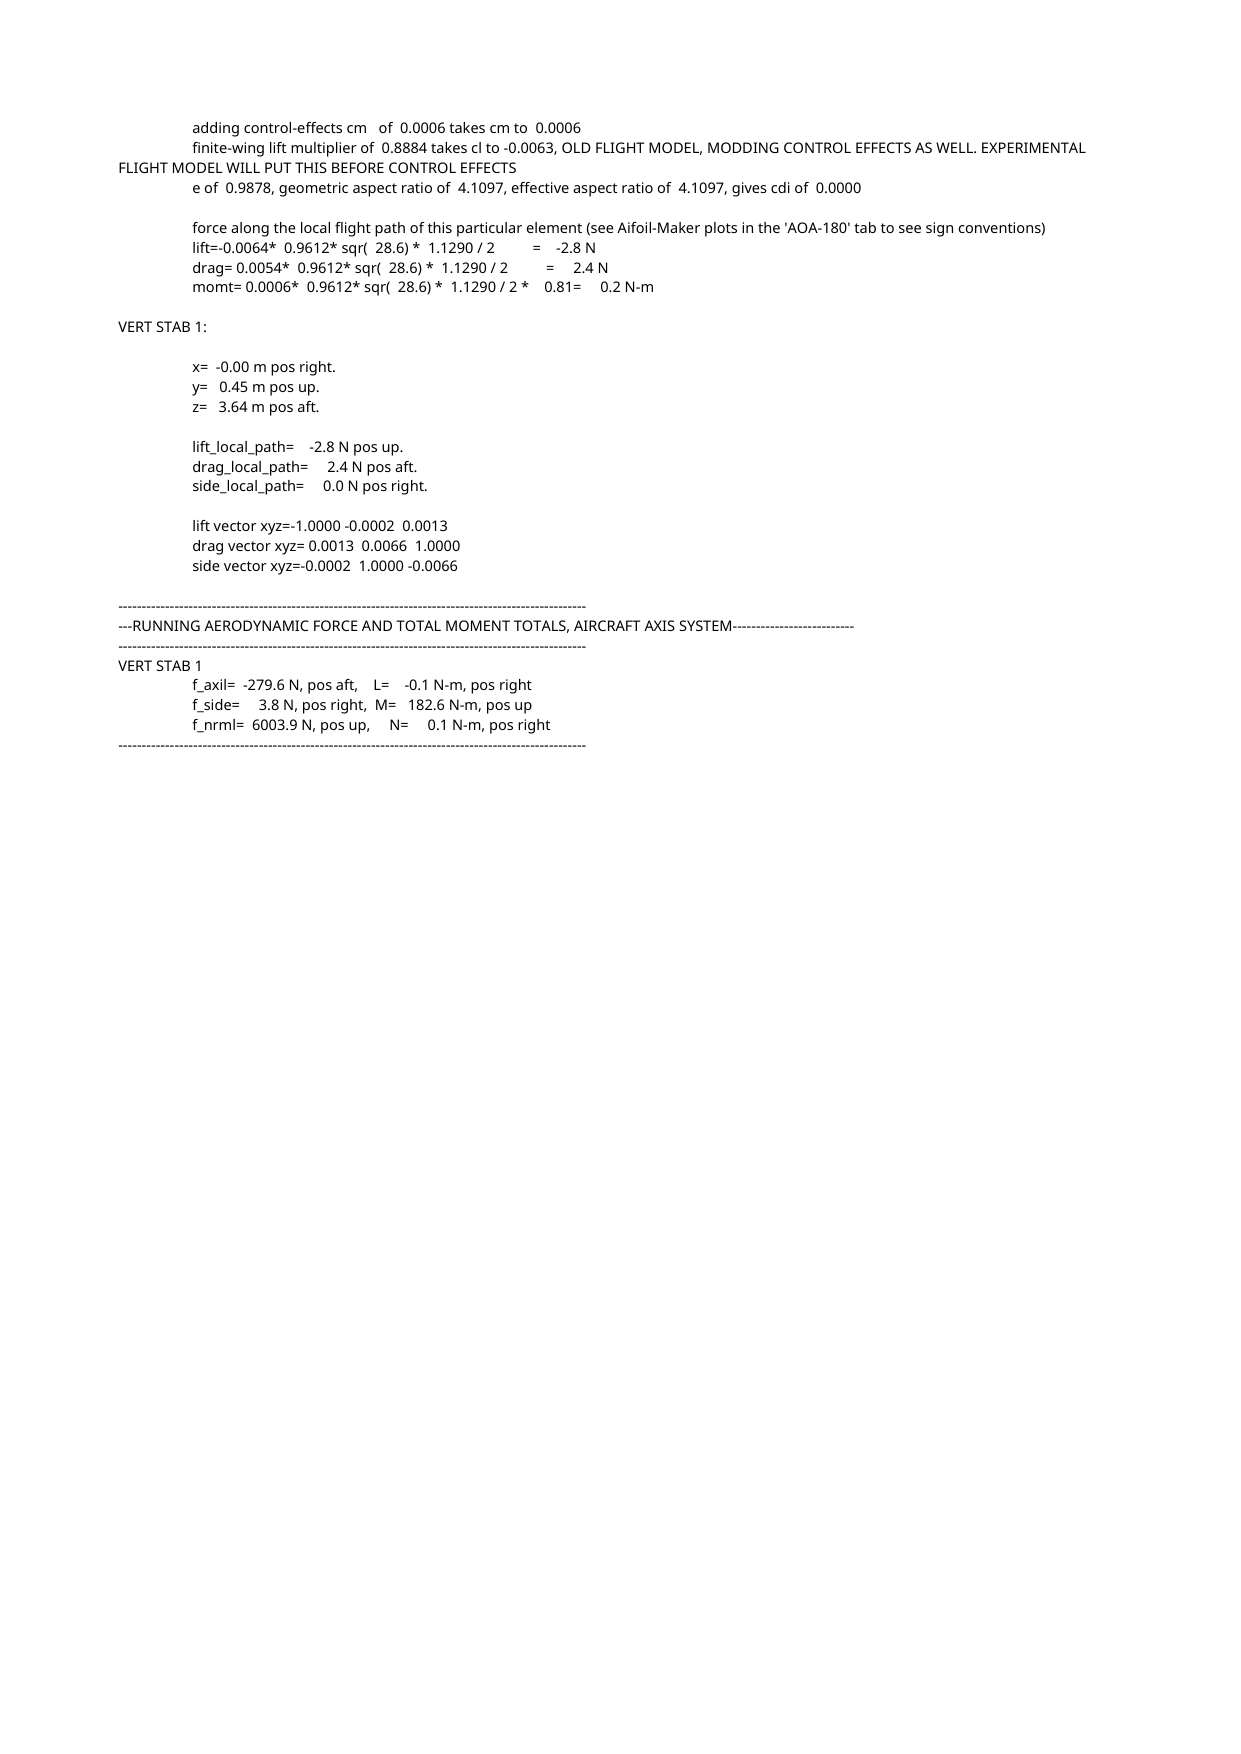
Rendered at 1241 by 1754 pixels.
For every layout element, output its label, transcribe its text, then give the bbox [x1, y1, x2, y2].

text side_local_path= 0.0 N pos right. [118, 476, 1122, 496]
text ---RUNNING AERODYNAMIC FORCE AND TOTAL MOMENT TOTALS, AIRCRAFT AXIS SYSTEM-------------------------- [118, 616, 1122, 635]
text VERT STAB 1: [118, 317, 1122, 337]
text finite-wing lift multiplier of 0.8884 takes cl to -0.0063, OLD FLIGHT MODEL, MODDING CONTROL EFFECTS AS WELL. EXPERIMENTAL FLIGHT MODEL WILL PUT THIS BEFORE CONTROL EFFECTS [118, 138, 1122, 178]
text adding control-effects cm of 0.0006 takes cm to 0.0006 [118, 118, 1122, 138]
text force along the local flight path of this particular element (see Aifoil-Maker plots in the 'AOA-180' tab to see sign conventions) [118, 218, 1122, 237]
text y= 0.45 m pos up. [118, 377, 1122, 397]
text f_axil= -279.6 N, pos aft, L= -0.1 N-m, pos right [118, 675, 1122, 695]
text drag= 0.0054* 0.9612* sqr( 28.6) * 1.1290 / 2 = 2.4 N [118, 257, 1122, 277]
text lift vector xyz=-1.0000 -0.0002 0.0013 [118, 516, 1122, 536]
text e of 0.9878, geometric aspect ratio of 4.1097, effective aspect ratio of 4.1097, gives cdi of 0.0000 [118, 178, 1122, 198]
text side vector xyz=-0.0002 1.0000 -0.0066 [118, 556, 1122, 576]
text x= -0.00 m pos right. [118, 357, 1122, 377]
text ---------------------------------------------------------------------------------------------------- [118, 596, 1122, 616]
text drag_local_path= 2.4 N pos aft. [118, 456, 1122, 476]
text drag vector xyz= 0.0013 0.0066 1.0000 [118, 536, 1122, 556]
text momt= 0.0006* 0.9612* sqr( 28.6) * 1.1290 / 2 * 0.81= 0.2 N-m [118, 277, 1122, 297]
text lift_local_path= -2.8 N pos up. [118, 436, 1122, 456]
text ---------------------------------------------------------------------------------------------------- [118, 735, 1122, 755]
text f_nrml= 6003.9 N, pos up, N= 0.1 N-m, pos right [118, 715, 1122, 735]
text f_side= 3.8 N, pos right, M= 182.6 N-m, pos up [118, 695, 1122, 715]
text VERT STAB 1 [118, 655, 1122, 675]
text ---------------------------------------------------------------------------------------------------- [118, 635, 1122, 655]
text z= 3.64 m pos aft. [118, 397, 1122, 417]
text lift=-0.0064* 0.9612* sqr( 28.6) * 1.1290 / 2 = -2.8 N [118, 237, 1122, 257]
